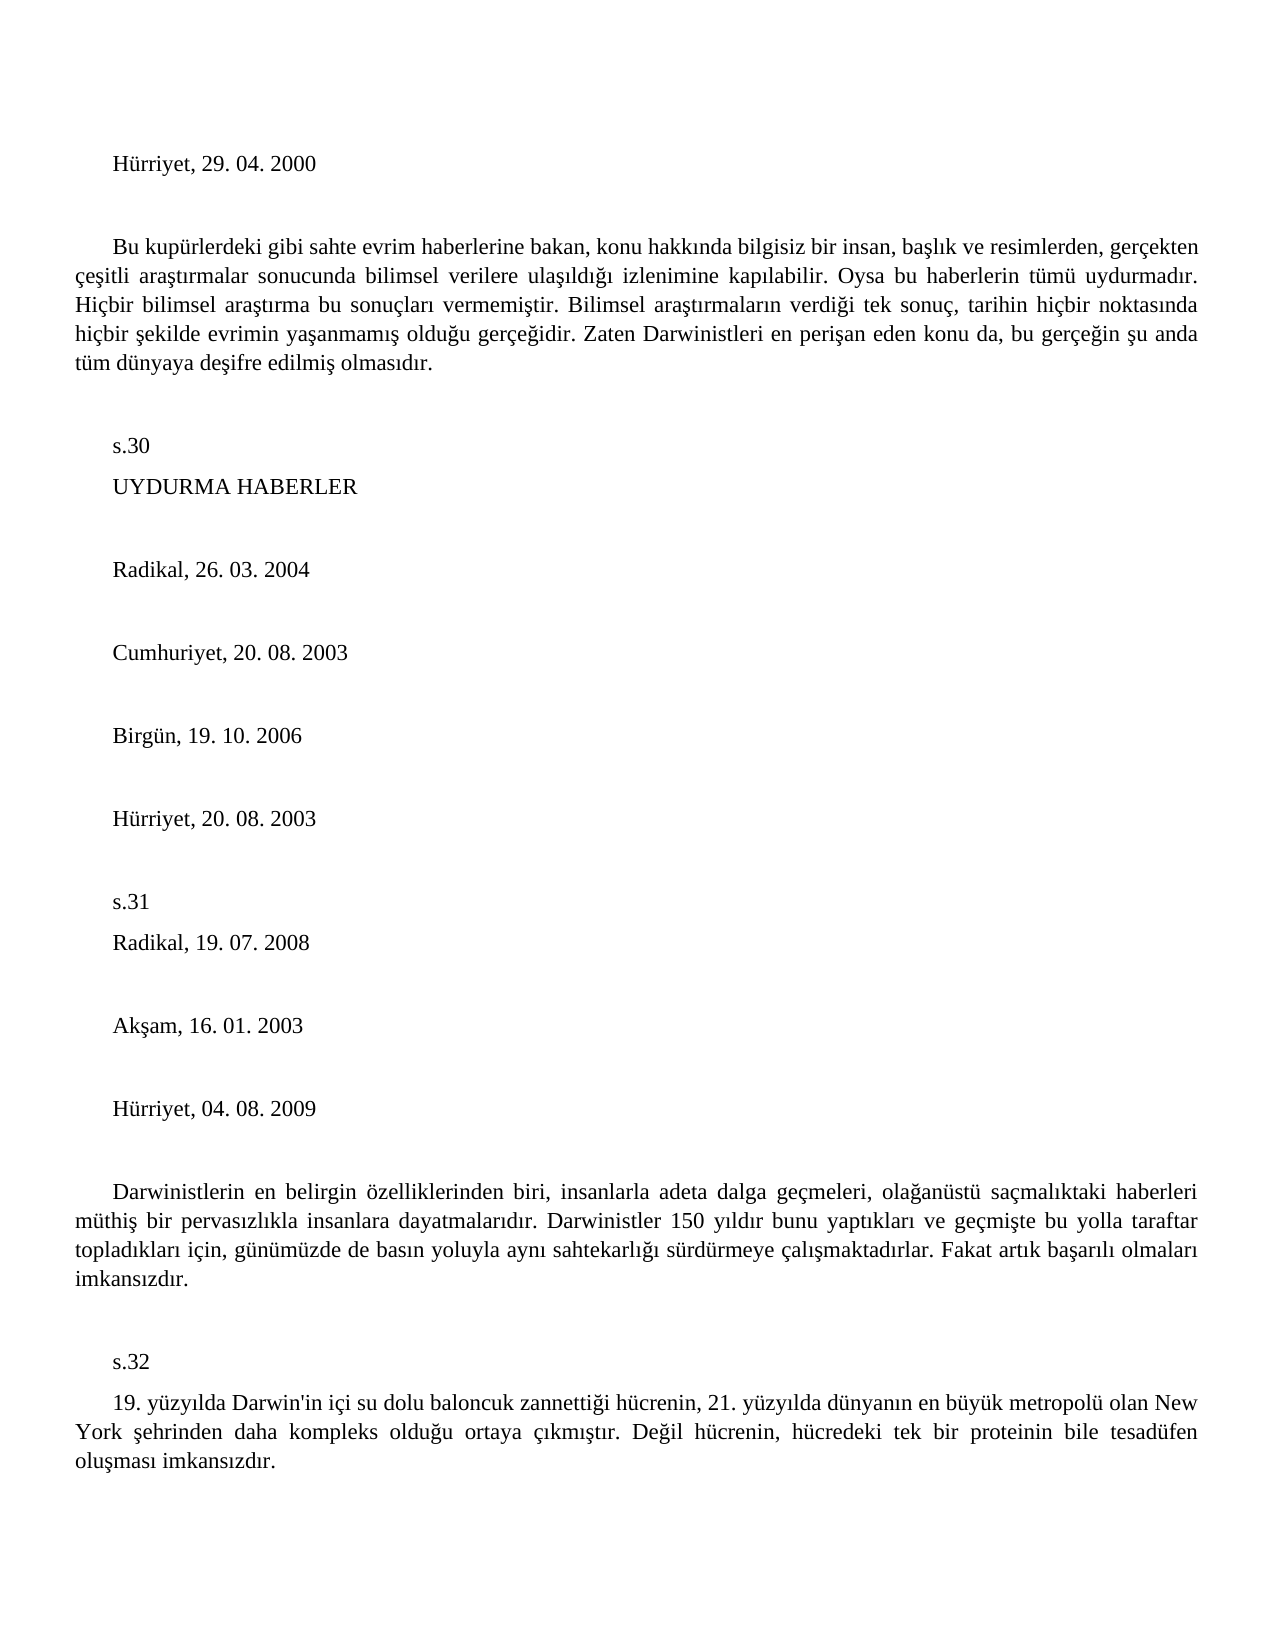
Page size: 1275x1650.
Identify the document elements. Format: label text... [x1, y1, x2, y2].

text Radikal, 26. 03. 2004 [75, 556, 1200, 582]
text s.31 [75, 888, 1200, 914]
text 19. yüzyılda Darwin'in içi su dolu baloncuk zannettiği hücrenin, 21. yüzyılda dünyanın en büyük metropolü olan New York şehrinden daha kompleks olduğu ortaya çıkmıştır. Değil hücrenin, hücredeki tek bir proteinin bile tesadüfen oluşması imkansızdır. [75, 1389, 1200, 1473]
text Radikal, 19. 07. 2008 [75, 929, 1200, 956]
text s.32 [75, 1348, 1200, 1374]
text Bu kupürlerdeki gibi sahte evrim haberlerine bakan, konu hakkında bilgisiz bir insan, başlık ve resimlerden, gerçekten çeşitli araştırmalar sonucunda bilimsel verilere ulaşıldığı izlenimine kapılabilir. Oysa bu haberlerin tümü uydurmadır. Hiçbir bilimsel araştırma bu sonuçları vermemiştir. Bilimsel araştırmaların verdiği tek sonuç, tarihin hiçbir noktasında hiçbir şekilde evrimin yaşanmamış olduğu gerçeğidir. Zaten Darwinistleri en perişan eden konu da, bu gerçeğin şu anda tüm dünyaya deşifre edilmiş olmasıdır. [75, 233, 1200, 375]
text Hürriyet, 04. 08. 2009 [75, 1095, 1200, 1121]
text Darwinistlerin en belirgin özelliklerinden biri, insanlarla adeta dalga geçmeleri, olağanüstü saçmalıktaki haberleri müthiş bir pervasızlıkla insanlara dayatmalarıdır. Darwinistler 150 yıldır bunu yaptıkları ve geçmişte bu yolla taraftar topladıkları için, günümüzde de basın yoluyla aynı sahtekarlığı sürdürmeye çalışmaktadırlar. Fakat artık başarılı olmaları imkansızdır. [75, 1178, 1200, 1291]
text s.30 [75, 432, 1200, 458]
text Birgün, 19. 10. 2006 [75, 722, 1200, 748]
text Cumhuriyet, 20. 08. 2003 [75, 639, 1200, 665]
text UYDURMA HABERLER [75, 473, 1200, 499]
text Hürriyet, 20. 08. 2003 [75, 805, 1200, 831]
text Hürriyet, 29. 04. 2000 [75, 150, 1200, 176]
text Akşam, 16. 01. 2003 [75, 1012, 1200, 1038]
